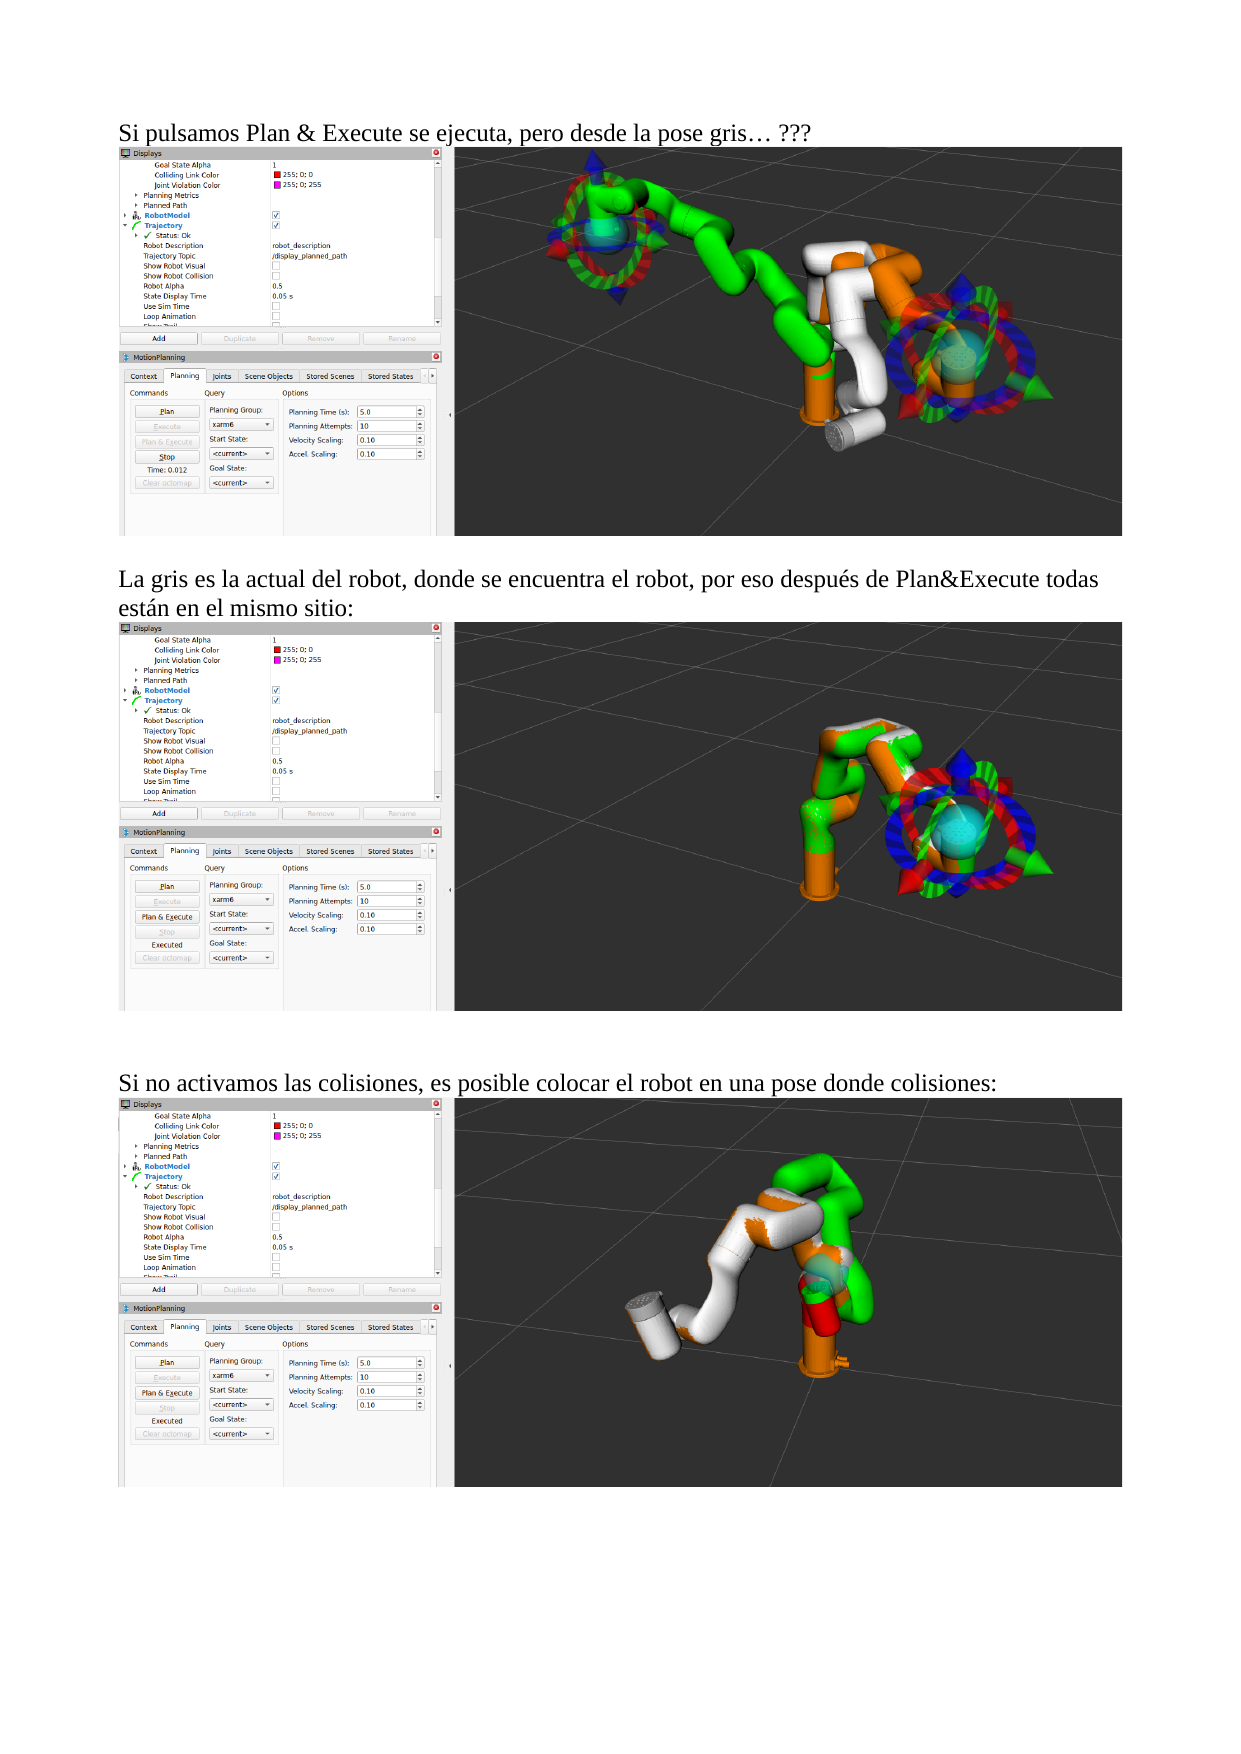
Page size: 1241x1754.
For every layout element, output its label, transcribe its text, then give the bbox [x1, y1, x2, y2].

text Si pulsamos Plan & Execute se ejecuta, pero desde la pose gris… ??? [118, 118, 1122, 146]
picture [118, 622, 1123, 1011]
text La gris es la actual del robot, donde se encuentra el robot, por eso después de Plan&Execute todas están en el mismo sitio: [118, 564, 1122, 622]
picture [118, 1097, 1123, 1487]
text Si no activamos las colisiones, es posible colocar el robot en una pose donde colisiones: [118, 1068, 1122, 1097]
picture [118, 146, 1123, 536]
